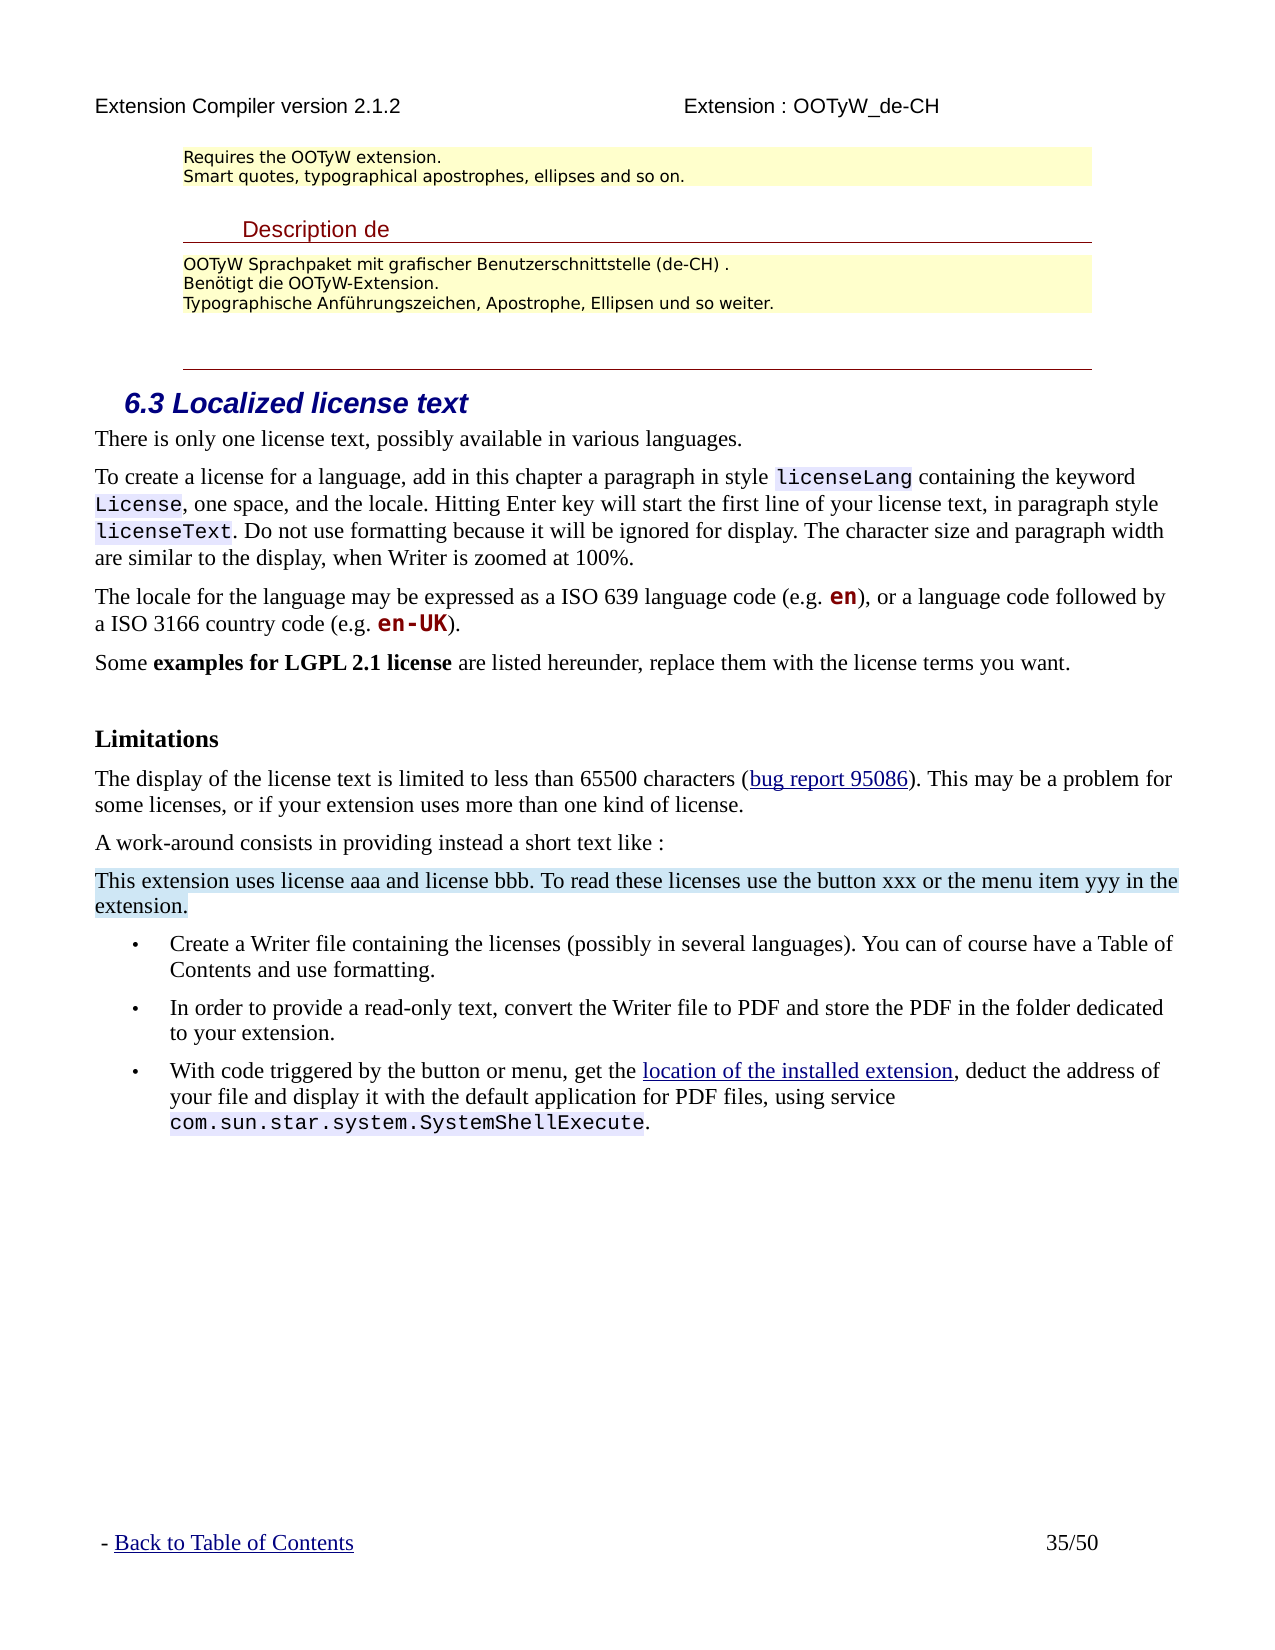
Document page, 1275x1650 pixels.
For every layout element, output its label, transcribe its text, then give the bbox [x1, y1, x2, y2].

text Smart quotes, typographical apostrophes, ellipses and so on. [183, 167, 1092, 186]
text A work-around consists in providing instead a short text like : [94, 829, 1181, 855]
text Typographische Anführungszeichen, Apostrophe, Ellipsen und so weiter. [183, 294, 1092, 313]
list With code triggered by the button or menu, get the location of the installed extension, deduct the address of your file and display it with the default application for PDF files, using service com.sun.star.system.SystemShellExecute. [132, 1058, 1181, 1136]
text The display of the license text is limited to less than 65500 characters (bug report 95086). This may be a problem for some licenses, or if your extension uses more than one kind of license. [94, 766, 1181, 817]
text Benötigt die OOTyW-Extension. [183, 274, 1092, 294]
text Some examples for LGPL 2.1 license are listed hereunder, replace them with the license terms you want. [94, 649, 1181, 675]
text Description de [183, 216, 1092, 242]
text OOTyW Sprachpaket mit grafischer Benutzerschnittstelle (de-CH) . [183, 255, 1092, 274]
list In order to provide a read-only text, convert the Writer file to PDF and store the PDF in the folder dedicated to your extension. [132, 994, 1181, 1046]
subtitle Localized license text [124, 387, 1181, 420]
text This extension uses license aaa and license bbb. To read these licenses use the button xxx or the menu item yyy in the extension. [94, 867, 1181, 918]
text The locale for the language may be expressed as a ISO 639 language code (e.g. en), or a language code followed by a ISO 3166 country code (e.g. en-UK). [94, 583, 1181, 637]
text Limitations [94, 725, 1181, 753]
text To create a license for a language, add in this chapter a paragraph in style licenseLang containing the keyword License, one space, and the locale. Hitting Enter key will start the first line of your license text, in paragraph style licenseText. Do not use formatting because it will be ignored for display. The character size and paragraph width are similar to the display, when Writer is zoomed at 100%. [94, 464, 1181, 570]
text Requires the OOTyW extension. [183, 147, 1092, 167]
list Create a Writer file containing the licenses (possibly in several languages). You can of course have a Table of Contents and use formatting. [132, 931, 1181, 982]
text There is only one license text, possibly available in various languages. [94, 426, 1181, 451]
